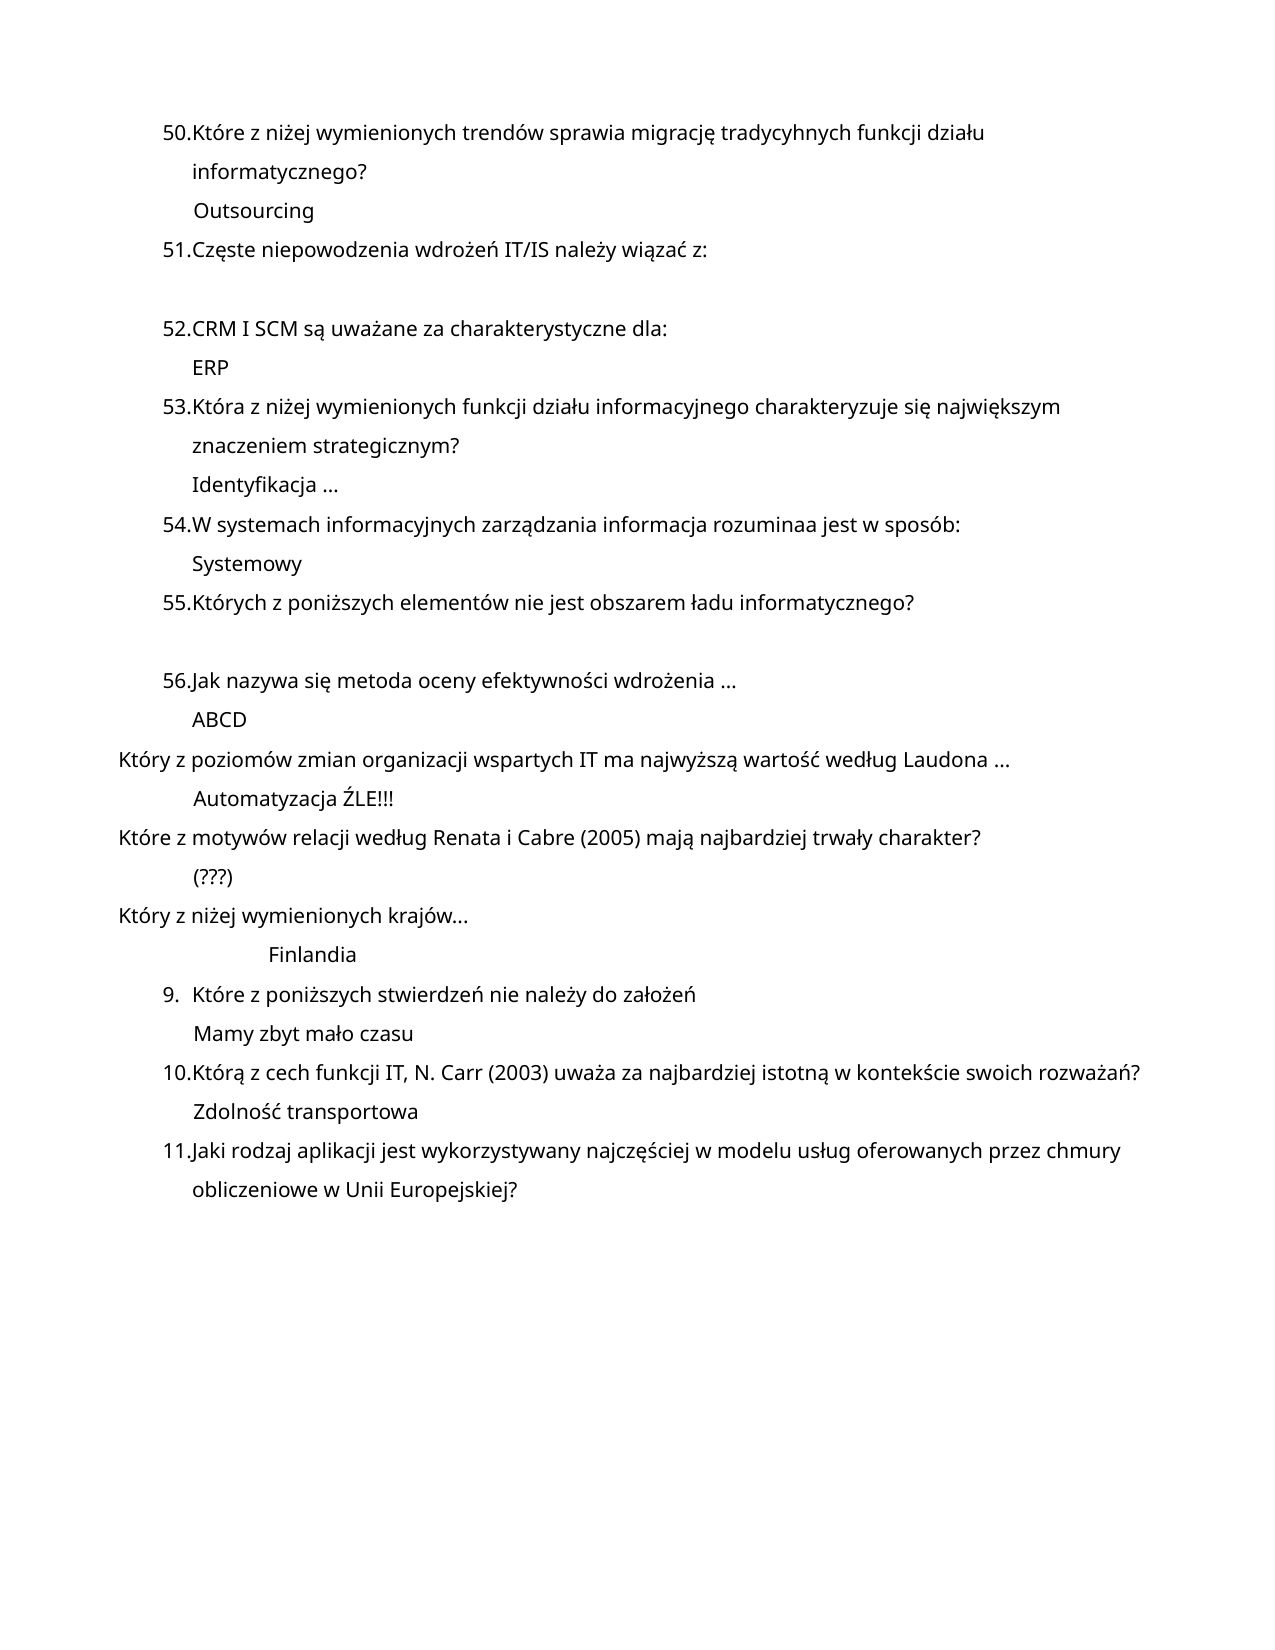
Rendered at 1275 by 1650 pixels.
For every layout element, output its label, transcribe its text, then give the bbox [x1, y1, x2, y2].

list Jak nazywa się metoda oceny efektywności wdrożenia … [162, 666, 1157, 695]
text Outsourcing [193, 196, 1157, 225]
text Mamy zbyt mało czasu [193, 1019, 1157, 1047]
text (???) [193, 862, 1157, 891]
text Automatyzacja ŹLE!!! [193, 784, 1157, 812]
list Których z poniższych elementów nie jest obszarem ładu informatycznego? [162, 588, 1157, 617]
list Częste niepowodzenia wdrożeń IT/IS należy wiązać z: [162, 236, 1157, 264]
list Systemowy [162, 549, 1157, 577]
text Zdolność transportowa [193, 1097, 1157, 1126]
list W systemach informacyjnych zarządzania informacja rozuminaa jest w sposób: [162, 510, 1157, 538]
text Które z motywów relacji według Renata i Cabre (2005) mają najbardziej trwały charakter? [118, 823, 1157, 852]
list Którą z cech funkcji IT, N. Carr (2003) uważa za najbardziej istotną w kontekście swoich rozważań? [162, 1058, 1157, 1087]
list Jaki rodzaj aplikacji jest wykorzystywany najczęściej w modelu usług oferowanych przez chmury obliczeniowe w Unii Europejskiej? [162, 1136, 1157, 1204]
list Które z niżej wymienionych trendów sprawia migrację tradycyhnych funkcji działu informatycznego? [162, 118, 1157, 186]
list Która z niżej wymienionych funkcji działu informacyjnego charakteryzuje się największym znaczeniem strategicznym? [162, 392, 1157, 460]
list Identyfikacja … [162, 471, 1157, 499]
list ERP [162, 353, 1157, 382]
text Który z poziomów zmian organizacji wspartych IT ma najwyższą wartość według Laudona ... [118, 745, 1157, 773]
text Który z niżej wymienionych krajów... [118, 901, 1157, 930]
text Finlandia [268, 941, 1157, 969]
list CRM I SCM są uważane za charakterystyczne dla: [162, 314, 1157, 342]
list Które z poniższych stwierdzeń nie należy do założeń [162, 980, 1157, 1008]
list ABCD [162, 706, 1157, 734]
